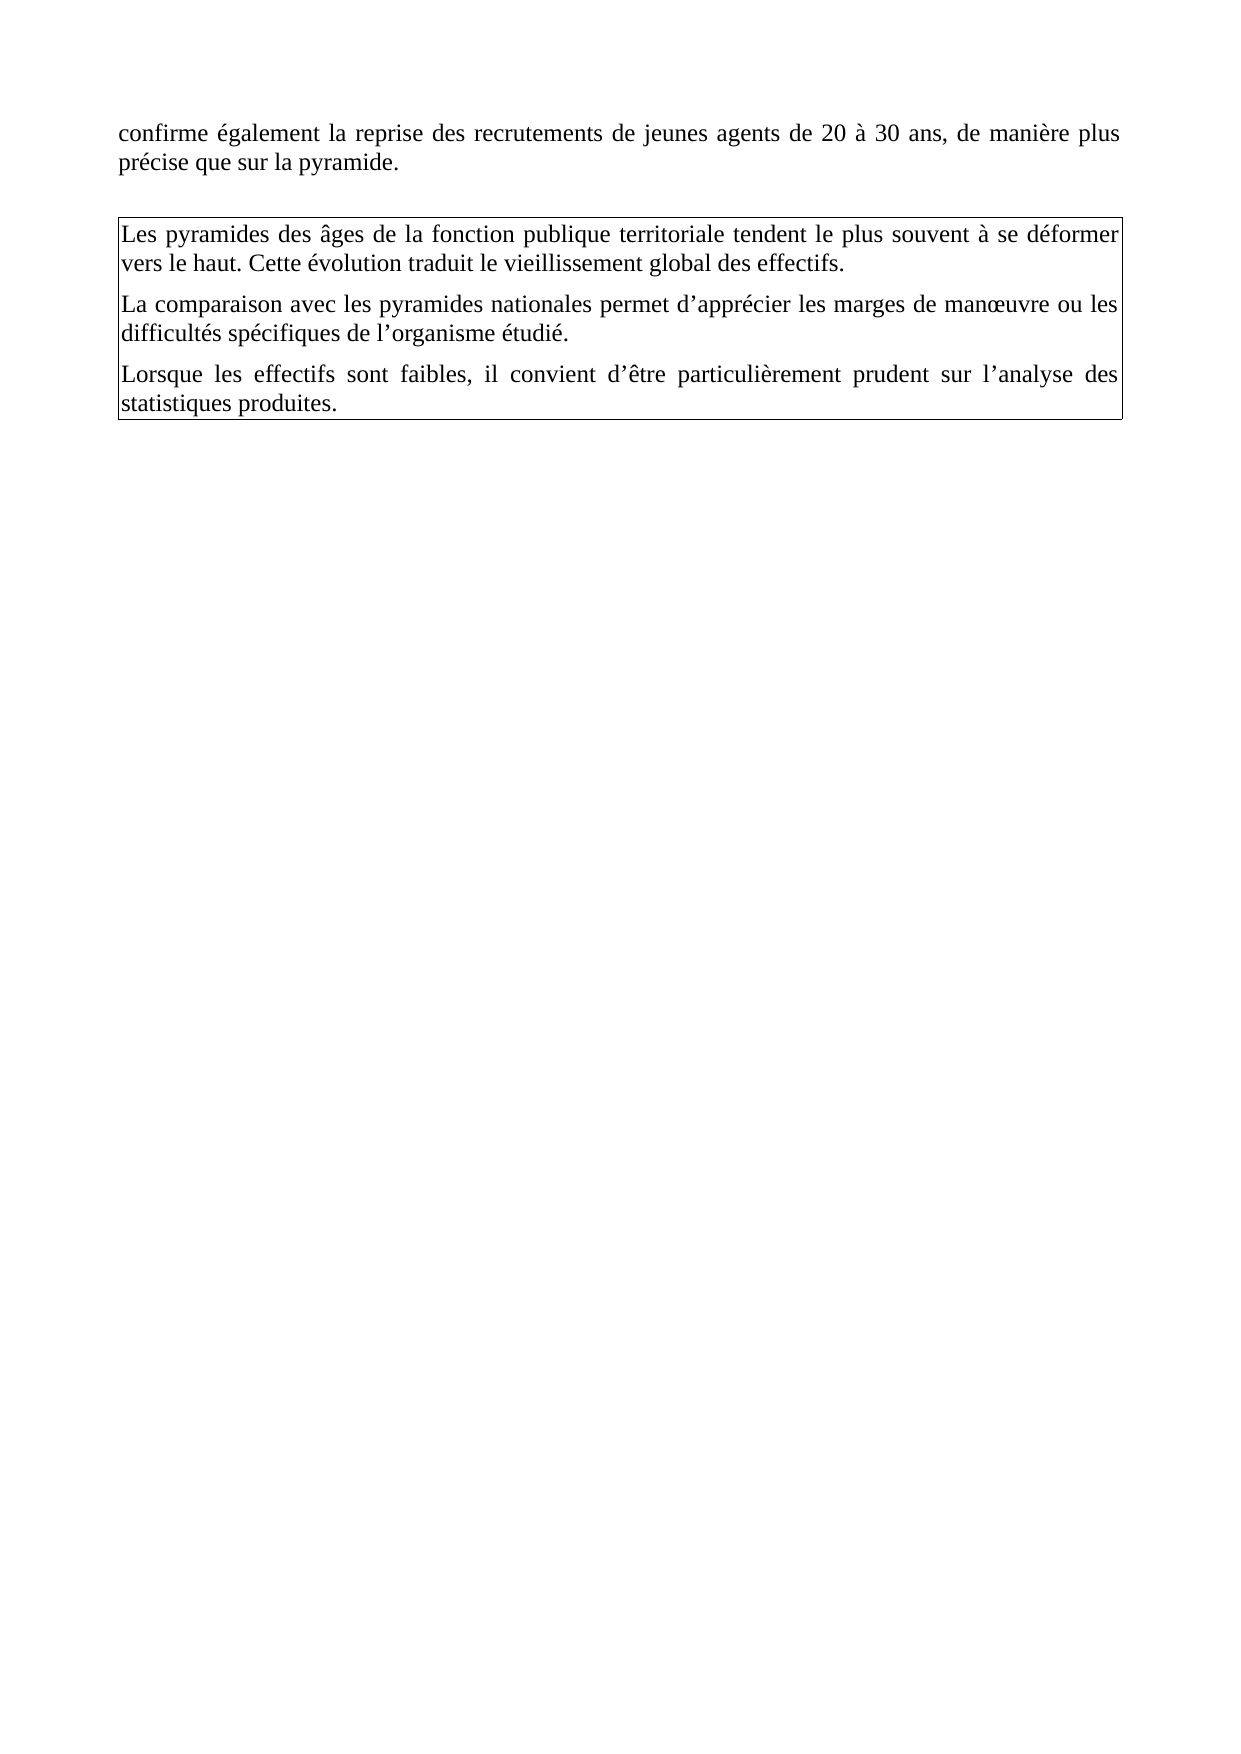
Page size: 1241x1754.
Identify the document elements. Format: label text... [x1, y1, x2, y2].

list La comparaison avec les pyramides nationales permet d’apprécier les marges de manœuvre ou les difficultés spécifiques de l’organisme étudié. [119, 287, 1122, 347]
list Lorsque les effectifs sont faibles, il convient d’être particulièrement prudent sur l’analyse des statistiques produites. [119, 357, 1122, 419]
text confirme également la reprise des recrutements de jeunes agents de 20 à 30 ans, de manière plus précise que sur la pyramide. [118, 118, 1122, 176]
list Les pyramides des âges de la fonction publique territoriale tendent le plus souvent à se déformer vers le haut. Cette évolution traduit le vieillissement global des effectifs. [119, 218, 1122, 277]
